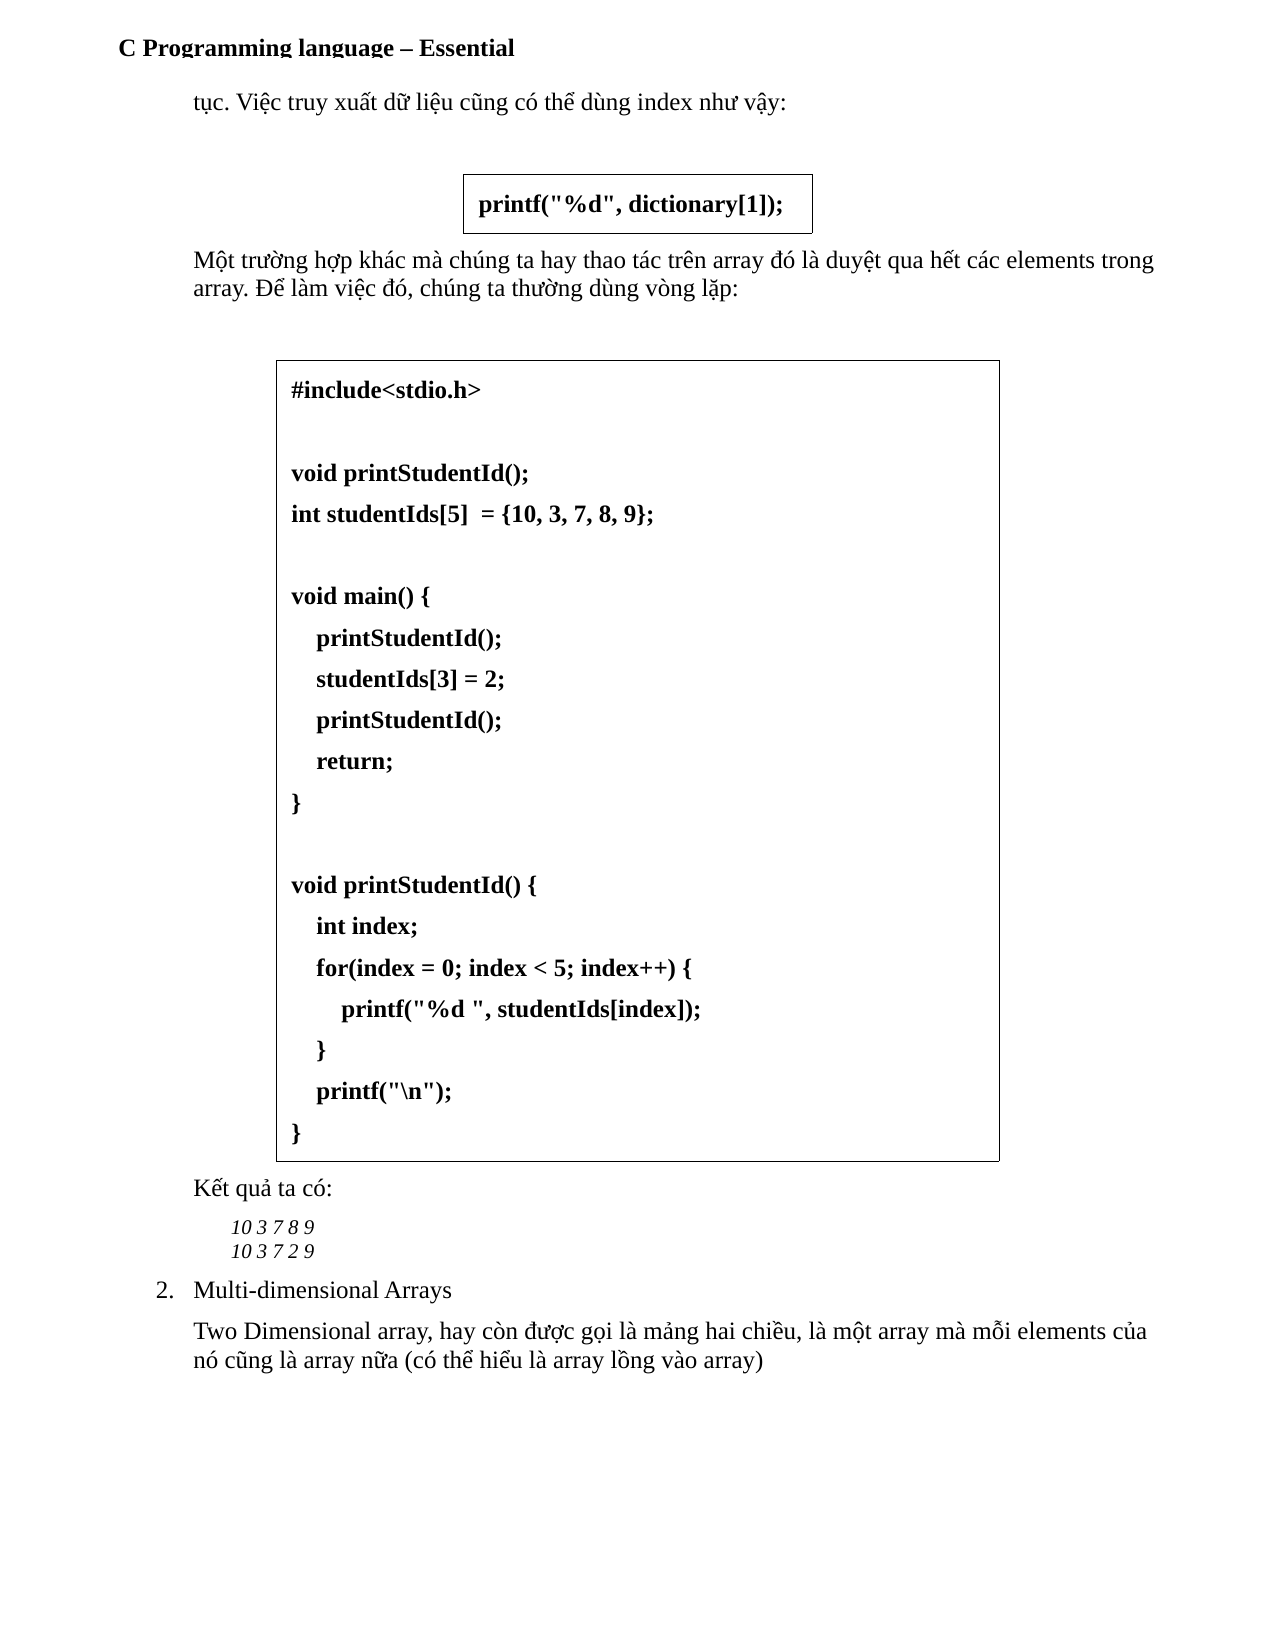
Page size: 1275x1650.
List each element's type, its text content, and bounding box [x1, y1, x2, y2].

list printStudentId(); [291, 705, 984, 734]
list #include<stdio.h> [291, 375, 984, 404]
list } [291, 788, 984, 816]
list Two Dimensional array, hay còn được gọi là mảng hai chiều, là một array mà mỗi elements của nó cũng là array nữa (có thể hiểu là array lồng vào array) [156, 1316, 1157, 1374]
list tục. Việc truy xuất dữ liệu cũng có thể dùng index như vậy: [156, 87, 1157, 116]
list void printStudentId() { [291, 870, 984, 899]
list Một trường hợp khác mà chúng ta hay thao tác trên array đó là duyệt qua hết các elements trong array. Để làm việc đó, chúng ta thường dùng vòng lặp: [156, 170, 1157, 302]
list int index; [291, 911, 984, 940]
list printf("%d", dictionary[1]); [478, 189, 797, 218]
list printf("\n"); [291, 1076, 984, 1105]
list void main() { [291, 581, 984, 610]
list studentIds[3] = 2; [291, 664, 984, 693]
list } [291, 1118, 984, 1146]
list void printStudentId(); [291, 458, 984, 486]
list return; [291, 746, 984, 775]
list for(index = 0; index < 5; index++) { [291, 953, 984, 981]
list 10 3 7 8 9 10 3 7 2 9 [193, 1214, 1157, 1263]
list printf("%d ", studentIds[index]); [291, 994, 984, 1023]
list } [291, 1035, 984, 1064]
list int studentIds[5] = {10, 3, 7, 8, 9}; [291, 499, 984, 528]
list printStudentId(); [291, 623, 984, 651]
list Kết quả ta có: [156, 356, 1157, 1202]
list Multi-dimensional Arrays [156, 1275, 1157, 1304]
